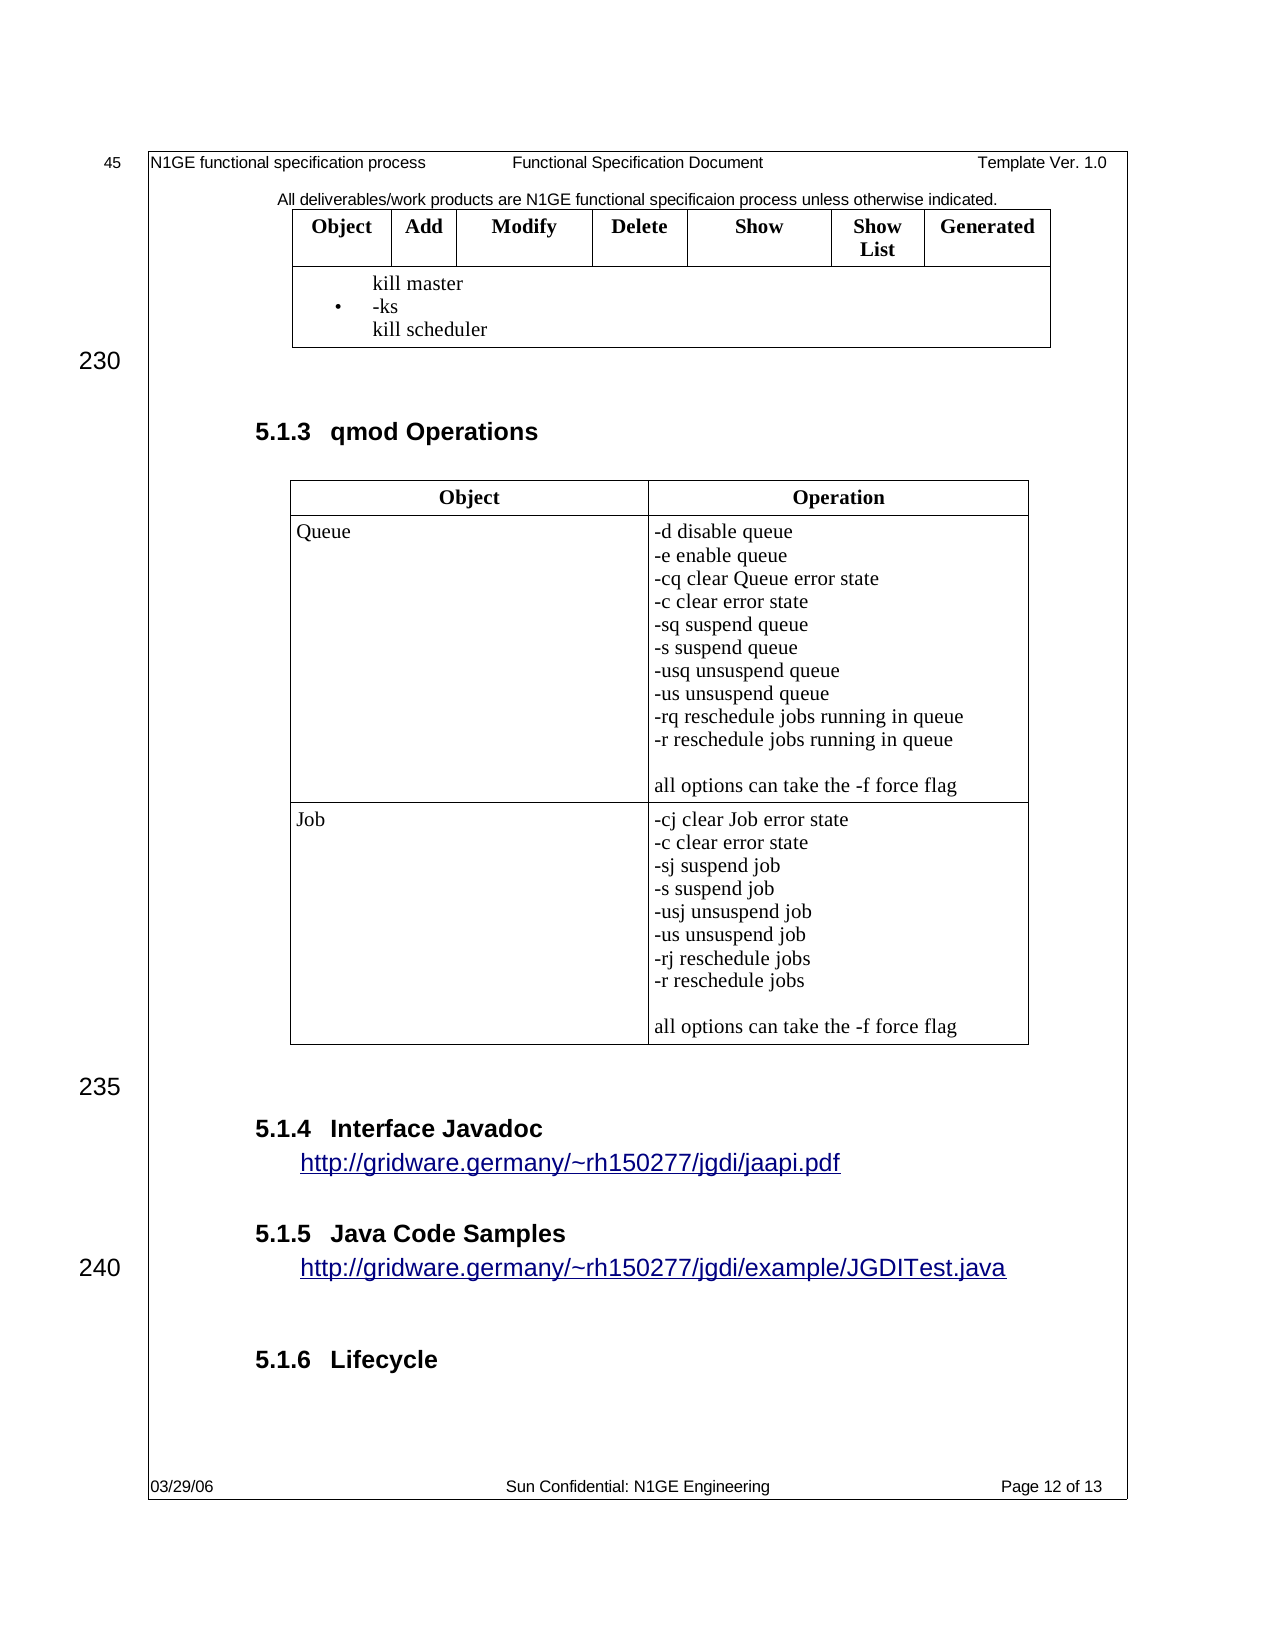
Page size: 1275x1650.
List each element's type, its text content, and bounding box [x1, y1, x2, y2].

table_header Object [291, 481, 648, 515]
subtitle Java Code Samples [255, 1220, 1125, 1248]
table_cell Other qconf operations: -sep show licensed processors -sds show detached settings -secl show event client list -sss show scheduler status -tsm trigger scheduler monitoring -clearusage clear sharetree usage -kec kill event client(s) -ke(j) kill execution daemon(s) -km kill master -ks kill scheduler [293, 267, 1050, 347]
text http://gridware.germany/~rh150277/jgdi/jaapi.pdf [300, 1149, 1125, 1177]
text http://gridware.germany/~rh150277/jgdi/example/JGDITest.java [300, 1254, 1125, 1282]
subtitle Lifecycle [255, 1346, 1125, 1373]
table_cell -cj clear Job error state -c clear error state -sj suspend job -s suspend job -usj unsuspend job -us unsuspend job -rj reschedule jobs -r reschedule jobs all options can take the -f force flag [649, 803, 1028, 1044]
table_cell Queue [291, 516, 648, 802]
table_cell Job [291, 803, 648, 1044]
table_header Show List [832, 210, 924, 266]
subtitle qmod Operations [255, 418, 1125, 446]
table_header Show [688, 210, 831, 266]
table_header Generated [925, 210, 1050, 266]
table_header Delete [593, 210, 687, 266]
table_header Object [293, 210, 391, 266]
subtitle Interface Javadoc [255, 1115, 1125, 1143]
table_cell -d disable queue -e enable queue -cq clear Queue error state -c clear error state -sq suspend queue -s suspend queue -usq unsuspend queue -us unsuspend queue -rq reschedule jobs running in queue -r reschedule jobs running in queue all options can take the -f force flag [649, 516, 1028, 802]
table_header Operation [649, 481, 1028, 515]
table_header Modify [457, 210, 592, 266]
table_header Add [392, 210, 456, 266]
